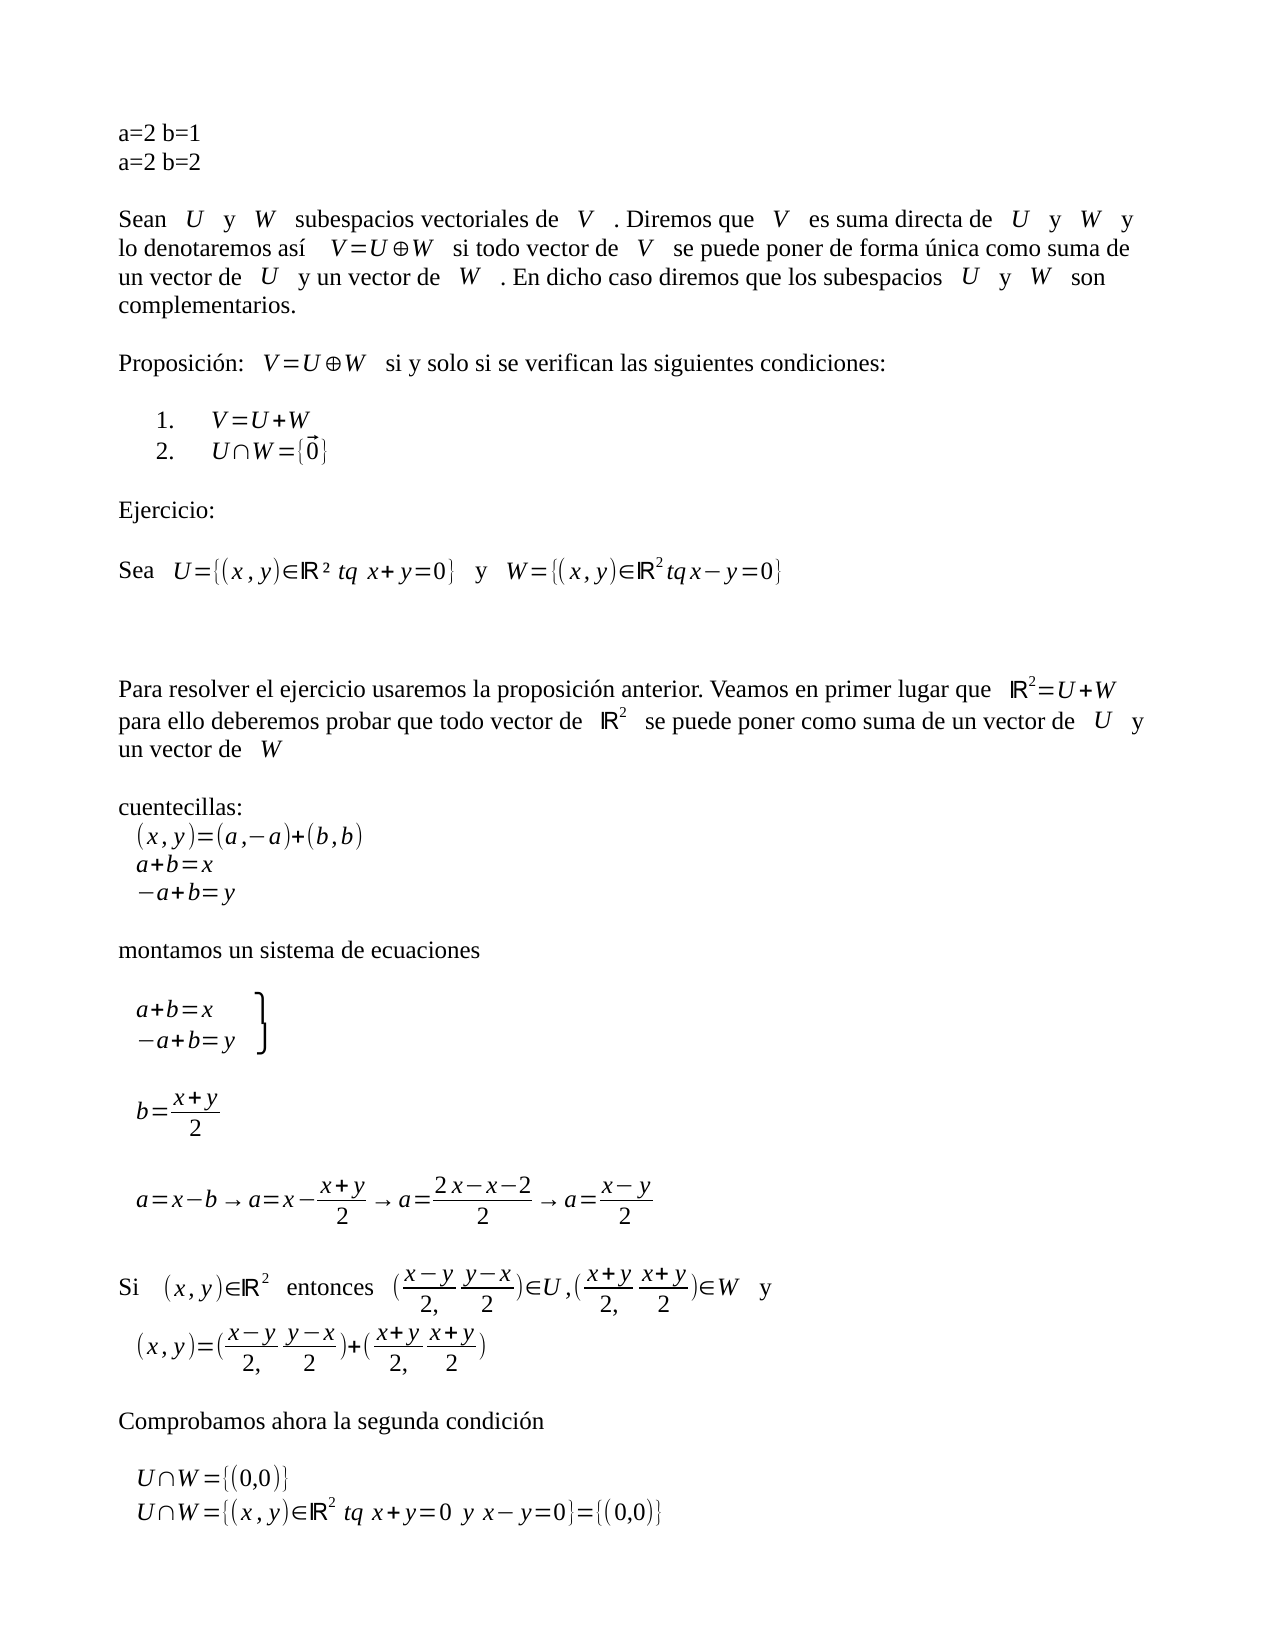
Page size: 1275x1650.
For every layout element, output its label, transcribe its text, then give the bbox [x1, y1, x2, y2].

text Comprobamos ahora la segunda condición [118, 1406, 1157, 1434]
text Ejercicio: [118, 495, 1157, 524]
text Si entoncesy [118, 1259, 1157, 1377]
text Seanysubespacios vectoriales de. Diremos quees suma directa deyy lo denotaremos así si todo vector dese puede poner de forma única como suma de un vector dey un vector de. En dicho caso diremos que los subespaciosyson complementarios. [118, 204, 1157, 319]
text ⎫ [118, 992, 261, 1023]
text a=2 b=2 [118, 147, 1157, 176]
text ⎭ [260, 1023, 1157, 1055]
text montamos un sistema de ecuaciones [118, 935, 1157, 963]
text Seay [118, 553, 1157, 586]
text ⎭ [118, 1023, 263, 1055]
text Proposición:si y solo si se verifican las siguientes condiciones: [118, 348, 1157, 377]
text Para resolver el ejercicio usaremos la proposición anterior. Veamos en primer lugar que para ello deberemos probar que todo vector dese puede poner como suma de un vector dey un vector de [118, 672, 1157, 763]
text ⎫ [260, 992, 1157, 1023]
text a=2 b=1 [118, 118, 1157, 147]
text cuentecillas: [118, 792, 1157, 821]
